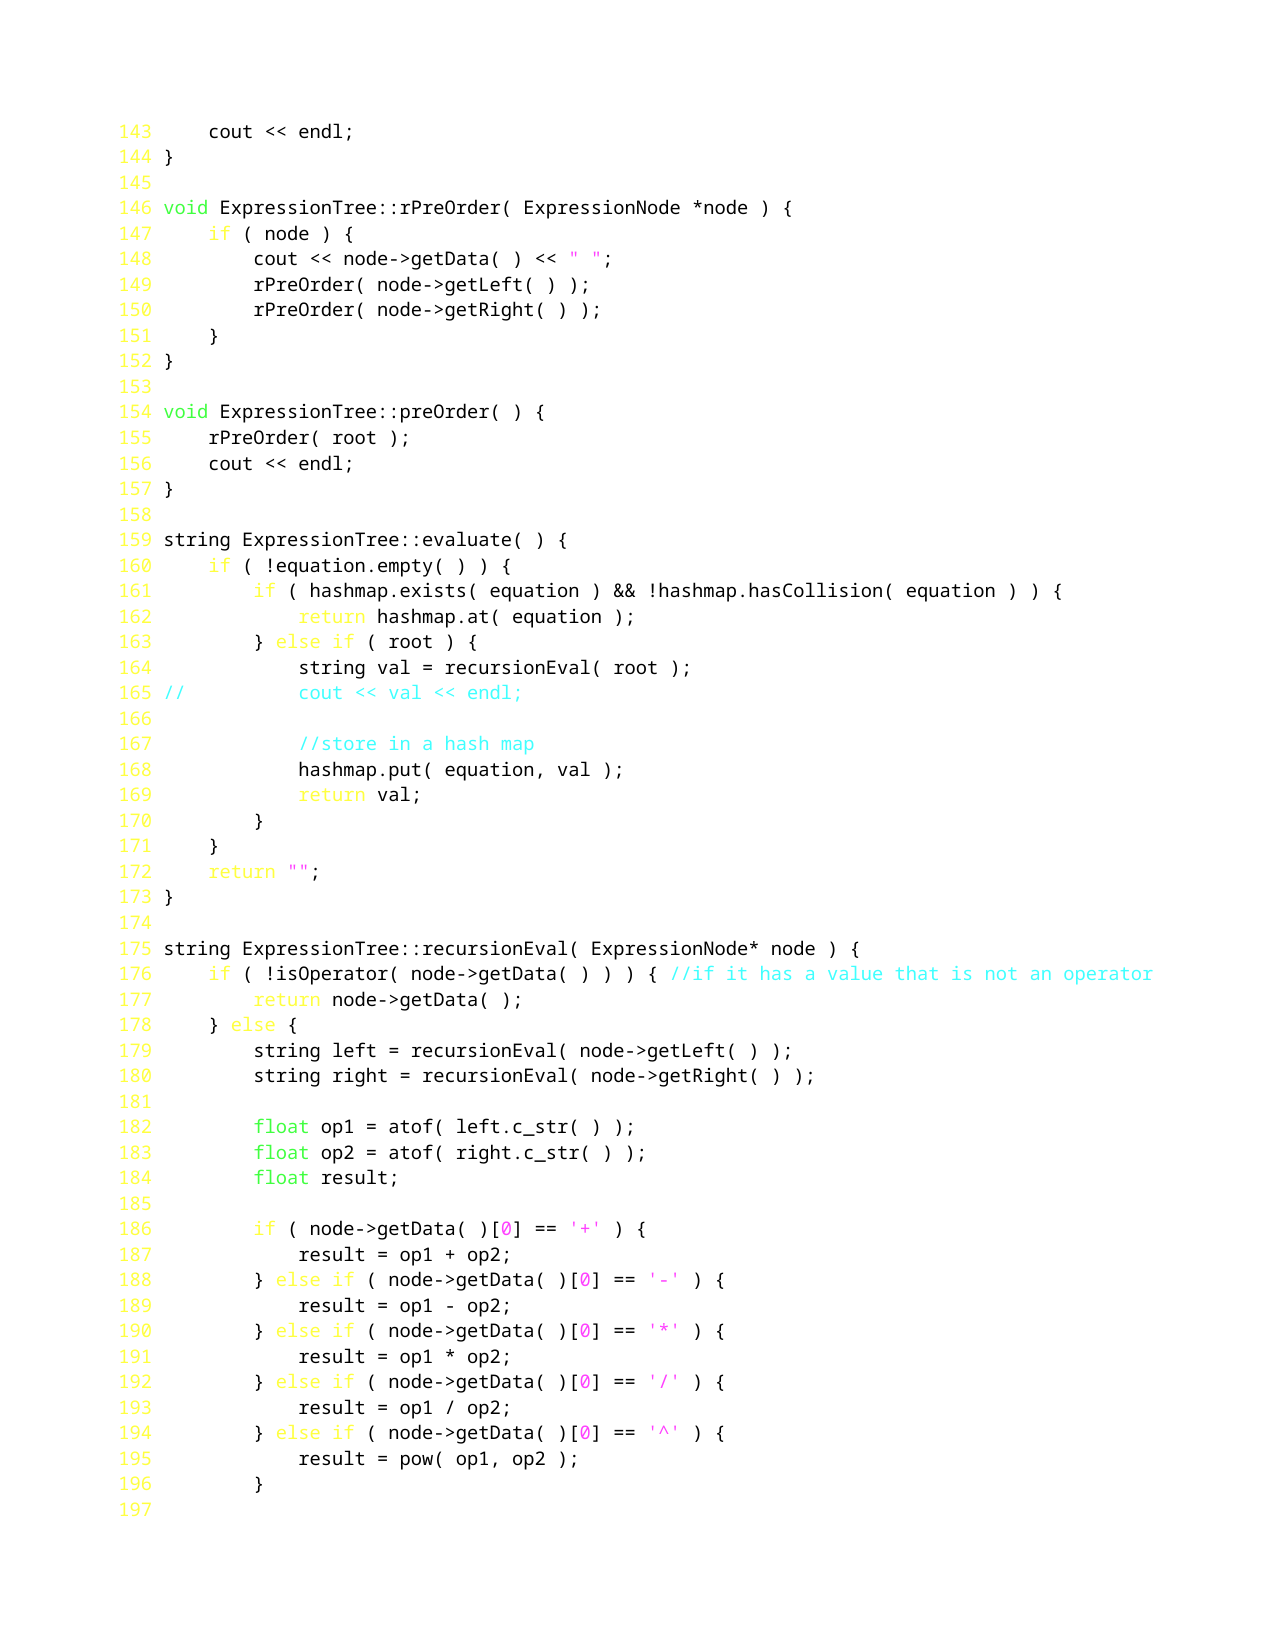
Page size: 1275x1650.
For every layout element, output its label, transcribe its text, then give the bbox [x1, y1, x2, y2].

text 195 result = pow( op1, op2 ); [118, 1445, 1157, 1471]
text 144 } [118, 144, 1157, 169]
text 168 hashmap.put( equation, val ); [118, 756, 1157, 782]
text 165 // cout << val << endl; [118, 679, 1157, 705]
text 194 } else if ( node->getData( )[0] == '^' ) { [118, 1420, 1157, 1445]
text 160 if ( !equation.empty( ) ) { [118, 552, 1157, 577]
text 185 [118, 1190, 1157, 1216]
text 182 float op1 = atof( left.c_str( ) ); [118, 1113, 1157, 1139]
text 157 } [118, 475, 1157, 501]
text 186 if ( node->getData( )[0] == '+' ) { [118, 1216, 1157, 1241]
text 147 if ( node ) { [118, 220, 1157, 246]
text 159 string ExpressionTree::evaluate( ) { [118, 526, 1157, 552]
text 148 cout << node->getData( ) << " "; [118, 246, 1157, 271]
text 171 } [118, 833, 1157, 858]
text 173 } [118, 884, 1157, 909]
text 174 [118, 909, 1157, 935]
text 177 return node->getData( ); [118, 986, 1157, 1011]
text 191 result = op1 * op2; [118, 1343, 1157, 1369]
text 178 } else { [118, 1011, 1157, 1037]
text 153 [118, 373, 1157, 399]
text 189 result = op1 - op2; [118, 1292, 1157, 1318]
text 154 void ExpressionTree::preOrder( ) { [118, 399, 1157, 424]
text 162 return hashmap.at( equation ); [118, 603, 1157, 628]
text 155 rPreOrder( root ); [118, 424, 1157, 450]
text 161 if ( hashmap.exists( equation ) && !hashmap.hasCollision( equation ) ) { [118, 577, 1157, 603]
text 184 float result; [118, 1164, 1157, 1190]
text 151 } [118, 322, 1157, 348]
text 188 } else if ( node->getData( )[0] == '-' ) { [118, 1267, 1157, 1292]
text 175 string ExpressionTree::recursionEval( ExpressionNode* node ) { [118, 935, 1157, 960]
text 190 } else if ( node->getData( )[0] == '*' ) { [118, 1318, 1157, 1343]
text 150 rPreOrder( node->getRight( ) ); [118, 297, 1157, 322]
text 197 [118, 1496, 1157, 1522]
text 187 result = op1 + op2; [118, 1241, 1157, 1267]
text 180 string right = recursionEval( node->getRight( ) ); [118, 1062, 1157, 1088]
text 156 cout << endl; [118, 450, 1157, 475]
text 143 cout << endl; [118, 118, 1157, 144]
text 176 if ( !isOperator( node->getData( ) ) ) { //if it has a value that is not an operator [118, 960, 1157, 986]
text 158 [118, 501, 1157, 526]
text 146 void ExpressionTree::rPreOrder( ExpressionNode *node ) { [118, 195, 1157, 220]
text 167 //store in a hash map [118, 731, 1157, 756]
text 193 result = op1 / op2; [118, 1394, 1157, 1420]
text 145 [118, 169, 1157, 195]
text 181 [118, 1088, 1157, 1113]
text 149 rPreOrder( node->getLeft( ) ); [118, 271, 1157, 297]
text 166 [118, 705, 1157, 731]
text 170 } [118, 807, 1157, 833]
text 164 string val = recursionEval( root ); [118, 654, 1157, 679]
text 152 } [118, 348, 1157, 373]
text 196 } [118, 1471, 1157, 1496]
text 179 string left = recursionEval( node->getLeft( ) ); [118, 1037, 1157, 1062]
text 192 } else if ( node->getData( )[0] == '/' ) { [118, 1369, 1157, 1394]
text 169 return val; [118, 782, 1157, 807]
text 183 float op2 = atof( right.c_str( ) ); [118, 1139, 1157, 1164]
text 163 } else if ( root ) { [118, 628, 1157, 654]
text 172 return ""; [118, 858, 1157, 884]
